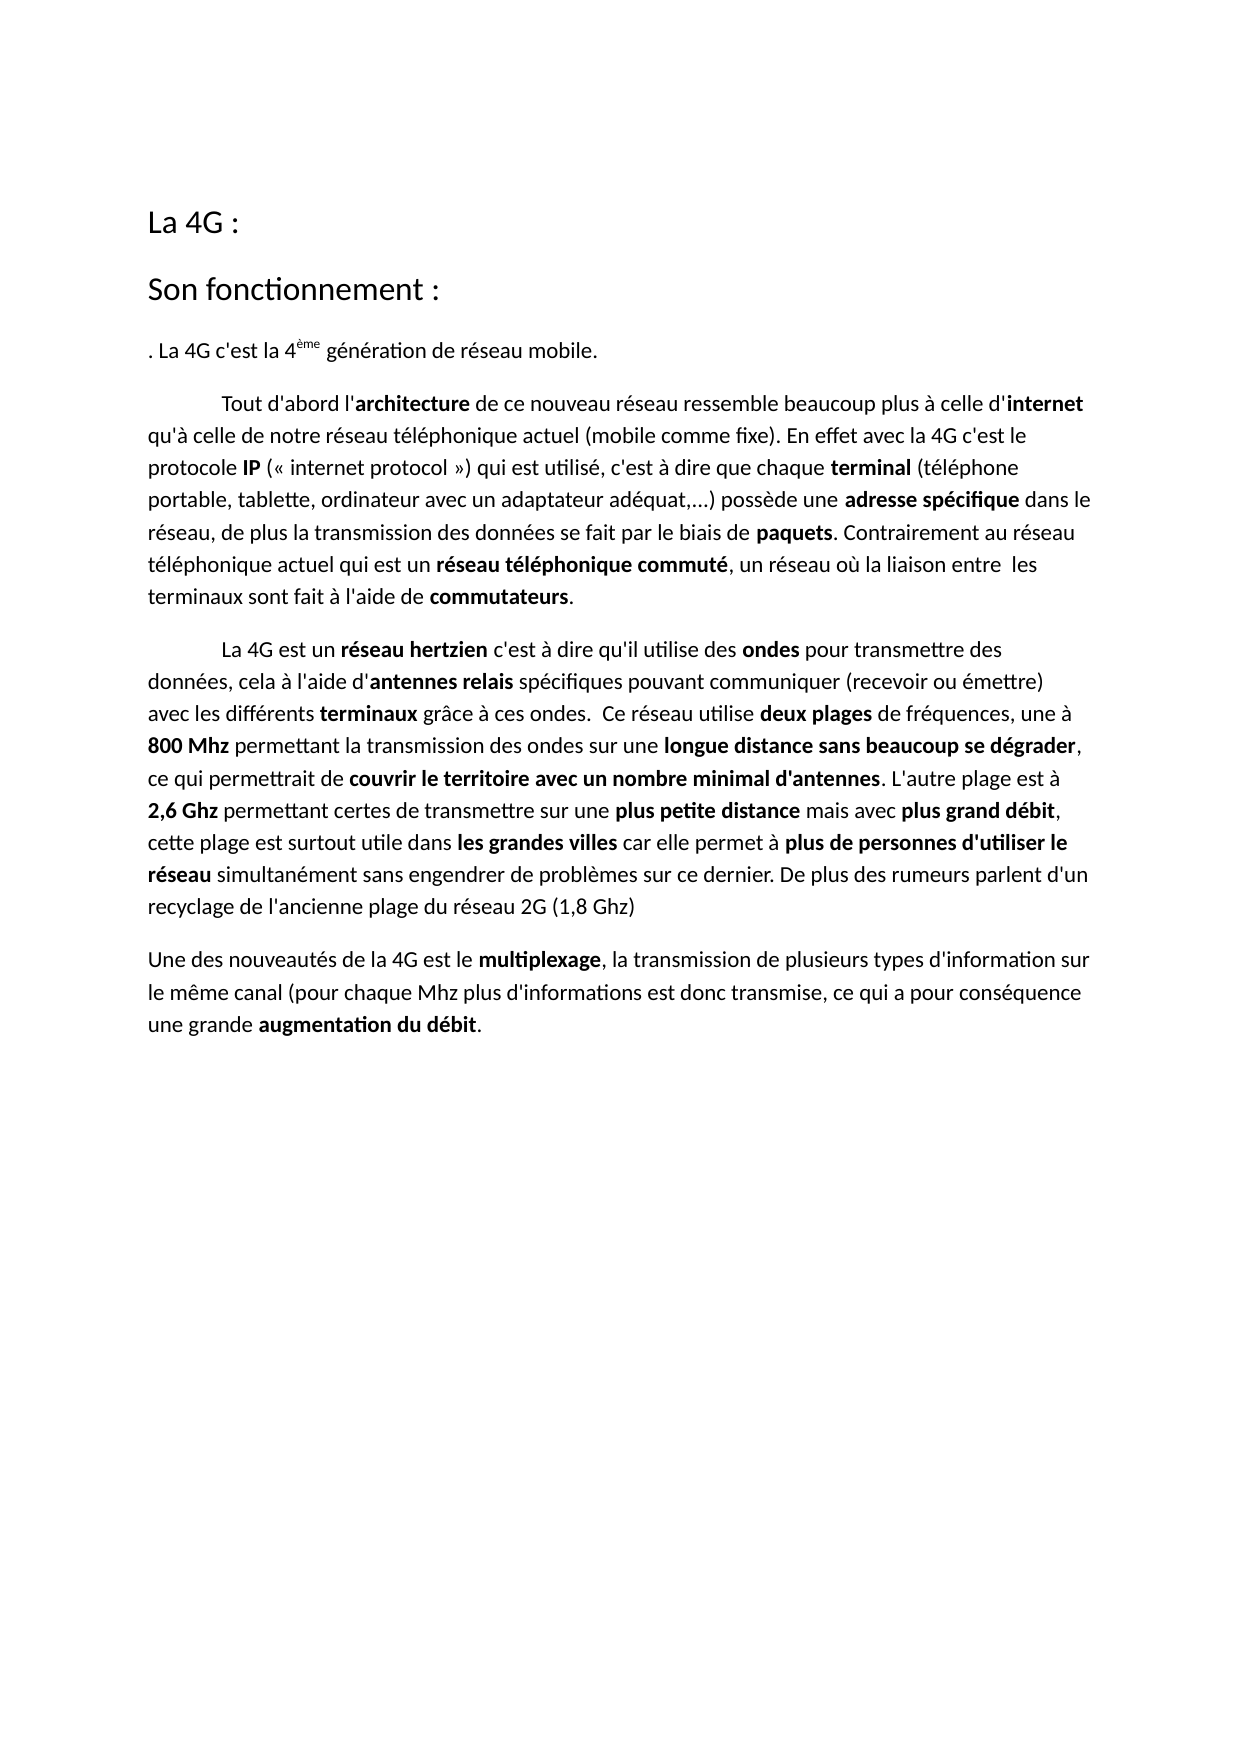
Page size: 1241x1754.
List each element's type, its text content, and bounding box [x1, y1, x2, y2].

text . La 4G c'est la 4ème génération de réseau mobile. [148, 336, 1093, 364]
text Son fonctionnement : [148, 268, 1093, 309]
text La 4G : [148, 201, 1093, 241]
text Une des nouveautés de la 4G est le multiplexage, la transmission de plusieurs types d'information sur le même canal (pour chaque Mhz plus d'informations est donc transmise, ce qui a pour conséquence une grande augmentation du débit. [148, 946, 1093, 1038]
text La 4G est un réseau hertzien c'est à dire qu'il utilise des ondes pour transmettre des données, cela à l'aide d'antennes relais spécifiques pouvant communiquer (recevoir ou émettre) avec les différents terminaux grâce à ces ondes. Ce réseau utilise deux plages de fréquences, une à 800 Mhz permettant la transmission des ondes sur une longue distance sans beaucoup se dégrader, ce qui permettrait de couvrir le territoire avec un nombre minimal d'antennes. L'autre plage est à 2,6 Ghz permettant certes de transmettre sur une plus petite distance mais avec plus grand débit, cette plage est surtout utile dans les grandes villes car elle permet à plus de personnes d'utiliser le réseau simultanément sans engendrer de problèmes sur ce dernier. De plus des rumeurs parlent d'un recyclage de l'ancienne plage du réseau 2G (1,8 Ghz) [148, 635, 1093, 921]
text Tout d'abord l'architecture de ce nouveau réseau ressemble beaucoup plus à celle d'internet qu'à celle de notre réseau téléphonique actuel (mobile comme fixe). En effet avec la 4G c'est le protocole IP (« internet protocol ») qui est utilisé, c'est à dire que chaque terminal (téléphone portable, tablette, ordinateur avec un adaptateur adéquat,...) possède une adresse spécifique dans le réseau, de plus la transmission des données se fait par le biais de paquets. Contrairement au réseau téléphonique actuel qui est un réseau téléphonique commuté, un réseau où la liaison entre les terminaux sont fait à l'aide de commutateurs. [148, 389, 1093, 610]
